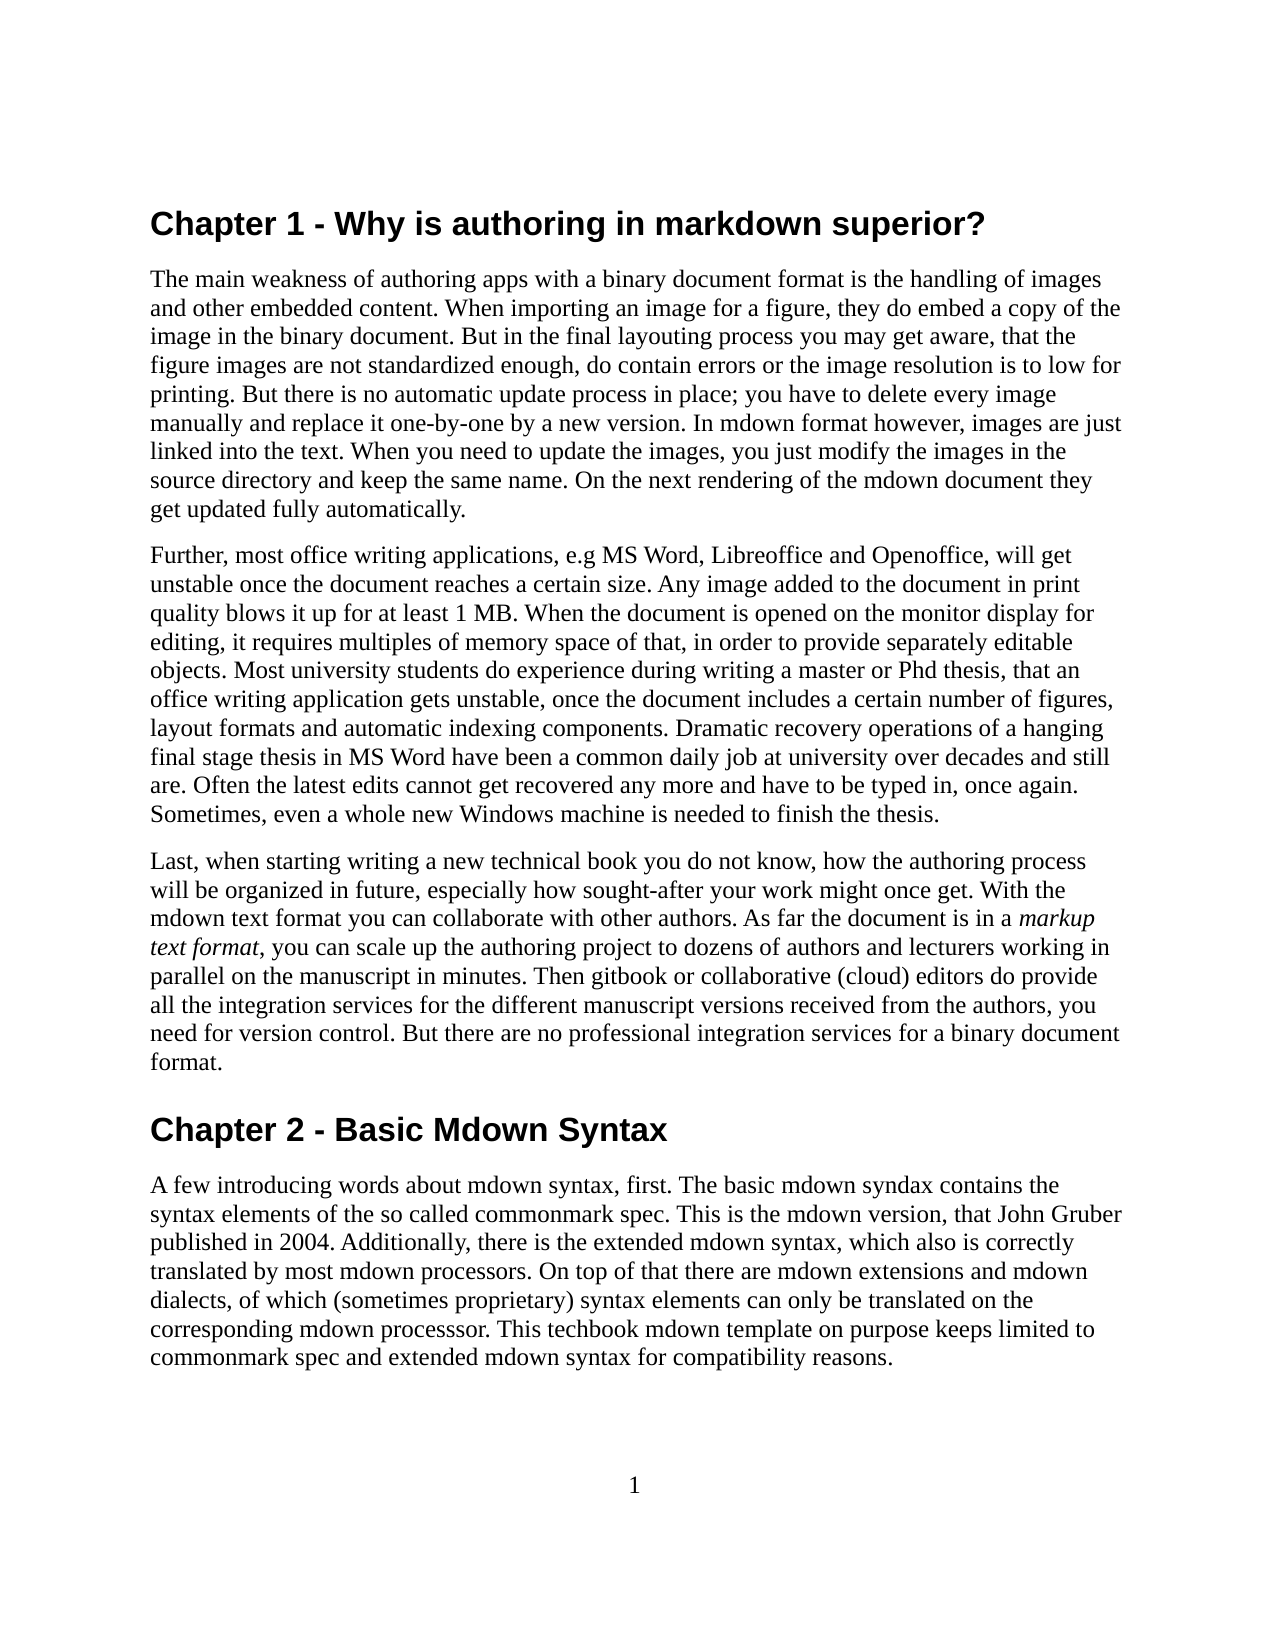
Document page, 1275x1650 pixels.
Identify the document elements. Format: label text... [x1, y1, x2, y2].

text A few introducing words about mdown syntax, first. The basic mdown syndax contains the syntax elements of the so called commonmark spec. This is the mdown version, that John Gruber published in 2004. Additionally, there is the extended mdown syntax, which also is correctly translated by most mdown processors. On top of that there are mdown extensions and mdown dialects, of which (sometimes proprietary) syntax elements can only be translated on the corresponding mdown processsor. This techbook mdown template on purpose keeps limited to commonmark spec and extended mdown syntax for compatibility reasons. [150, 1170, 1125, 1371]
text The main weakness of authoring apps with a binary document format is the handling of images and other embedded content. When importing an image for a figure, they do embed a copy of the image in the binary document. But in the final layouting process you may get aware, that the figure images are not standardized enough, do contain errors or the image resolution is to low for printing. But there is no automatic update process in place; you have to delete every image manually and replace it one-by-one by a new version. In mdown format however, images are just linked into the text. When you need to update the images, you just modify the images in the source directory and keep the same name. On the next rendering of the mdown document they get updated fully automatically. [150, 264, 1125, 523]
subtitle Chapter 2 - Basic Mdown Syntax [150, 1110, 1125, 1148]
text Last, when starting writing a new technical book you do not know, how the authoring process will be organized in future, especially how sought-after your work might once get. With the mdown text format you can collaborate with other authors. As far the document is in a markup text format, you can scale up the authoring project to dozens of authors and lecturers working in parallel on the manuscript in minutes. Then gitbook or collaborative (cloud) editors do provide all the integration services for the different manuscript versions received from the authors, you need for version control. But there are no professional integration services for a binary document format. [150, 846, 1125, 1076]
text Further, most office writing applications, e.g MS Word, Libreoffice and Openoffice, will get unstable once the document reaches a certain size. Any image added to the document in print quality blows it up for at least 1 MB. When the document is opened on the monitor display for editing, it requires multiples of memory space of that, in order to provide separately editable objects. Most university students do experience during writing a master or Phd thesis, that an office writing application gets unstable, once the document includes a certain number of figures, layout formats and automatic indexing components. Dramatic recovery operations of a hanging final stage thesis in MS Word have been a common daily job at university over decades and still are. Often the latest edits cannot get recovered any more and have to be typed in, once again. Sometimes, even a whole new Windows machine is needed to finish the thesis. [150, 541, 1125, 828]
subtitle Chapter 1 - Why is authoring in markdown superior? [150, 204, 1125, 242]
